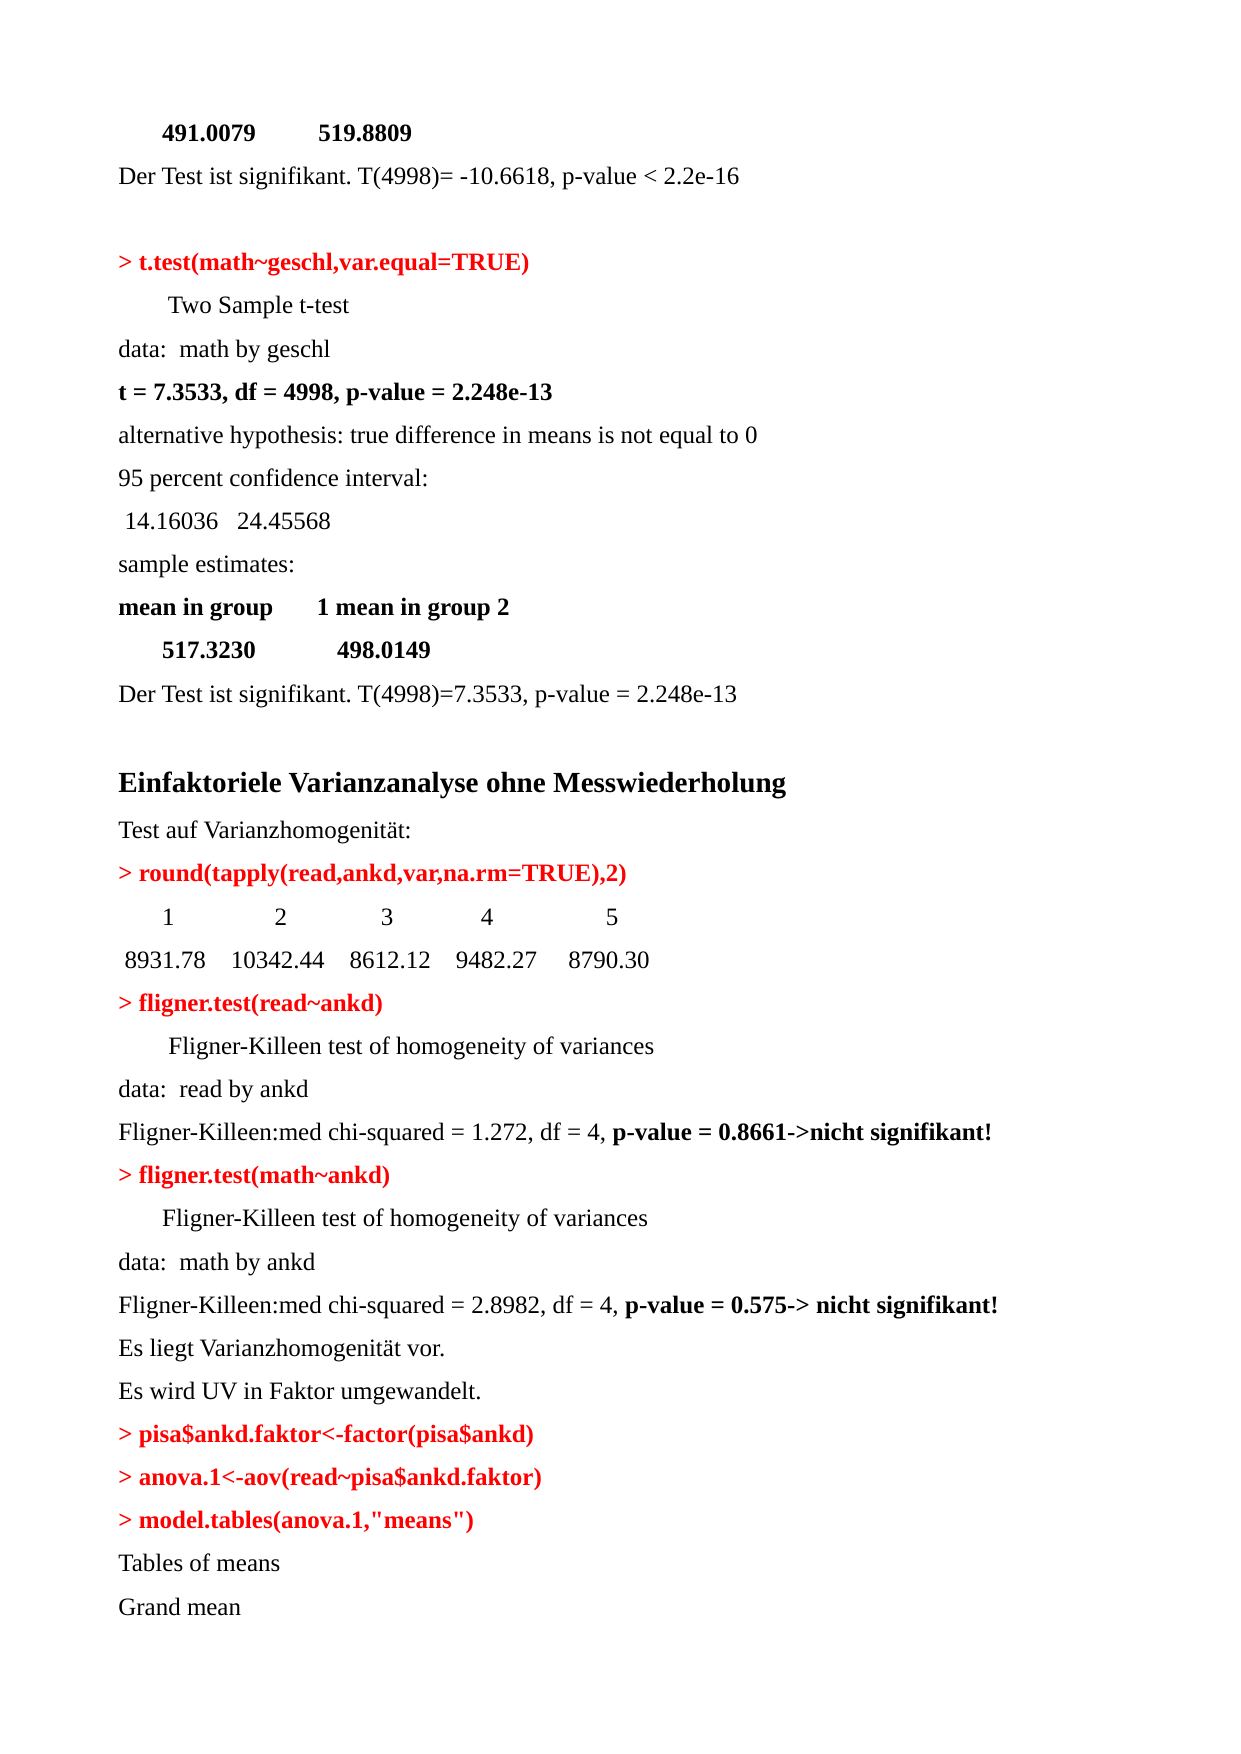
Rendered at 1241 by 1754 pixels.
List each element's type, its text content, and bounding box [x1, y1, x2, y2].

text 1 2 3 4 5 [118, 902, 1122, 930]
text > fligner.test(math~ankd) [118, 1160, 1122, 1189]
text Der Test ist signifikant. T(4998)=7.3533, p-value = 2.248e-13 [118, 679, 1122, 707]
text Test auf Varianzhomogenität: [118, 815, 1122, 844]
text 517.3230 498.0149 [118, 636, 1122, 664]
text data: read by ankd [118, 1074, 1122, 1103]
text 491.0079 519.8809 [118, 118, 1122, 147]
text 14.16036 24.45568 [118, 506, 1122, 535]
text t = 7.3533, df = 4998, p-value = 2.248e-13 [118, 377, 1122, 406]
text Grand mean [118, 1592, 1122, 1620]
text Einfaktoriele Varianzanalyse ohne Messwiederholung [118, 765, 1122, 798]
text Two Sample t-test [118, 291, 1122, 319]
text Es liegt Varianzhomogenität vor. [118, 1333, 1122, 1362]
text > t.test(math~geschl,var.equal=TRUE) [118, 247, 1122, 276]
text Fligner-Killeen:med chi-squared = 2.8982, df = 4, p-value = 0.575-> nicht signifikant! [118, 1290, 1122, 1318]
text alternative hypothesis: true difference in means is not equal to 0 [118, 420, 1122, 449]
text 8931.78 10342.44 8612.12 9482.27 8790.30 [118, 945, 1122, 973]
text Fligner-Killeen test of homogeneity of variances [118, 1031, 1122, 1060]
text Der Test ist signifikant. T(4998)= -10.6618, p-value < 2.2e-16 [118, 161, 1122, 190]
text > fligner.test(read~ankd) [118, 988, 1122, 1017]
text mean in group 1 mean in group 2 [118, 592, 1122, 621]
text > pisa$ankd.faktor<-factor(pisa$ankd) [118, 1419, 1122, 1448]
text > anova.1<-aov(read~pisa$ankd.faktor) [118, 1462, 1122, 1491]
text Fligner-Killeen test of homogeneity of variances [118, 1203, 1122, 1232]
text data: math by ankd [118, 1247, 1122, 1275]
text Fligner-Killeen:med chi-squared = 1.272, df = 4, p-value = 0.8661->nicht signifikant! [118, 1117, 1122, 1146]
text Es wird UV in Faktor umgewandelt. [118, 1376, 1122, 1405]
text sample estimates: [118, 549, 1122, 578]
text data: math by geschl [118, 334, 1122, 362]
text > round(tapply(read,ankd,var,na.rm=TRUE),2) [118, 858, 1122, 887]
text Tables of means [118, 1548, 1122, 1577]
text 95 percent confidence interval: [118, 463, 1122, 492]
text > model.tables(anova.1,"means") [118, 1505, 1122, 1534]
